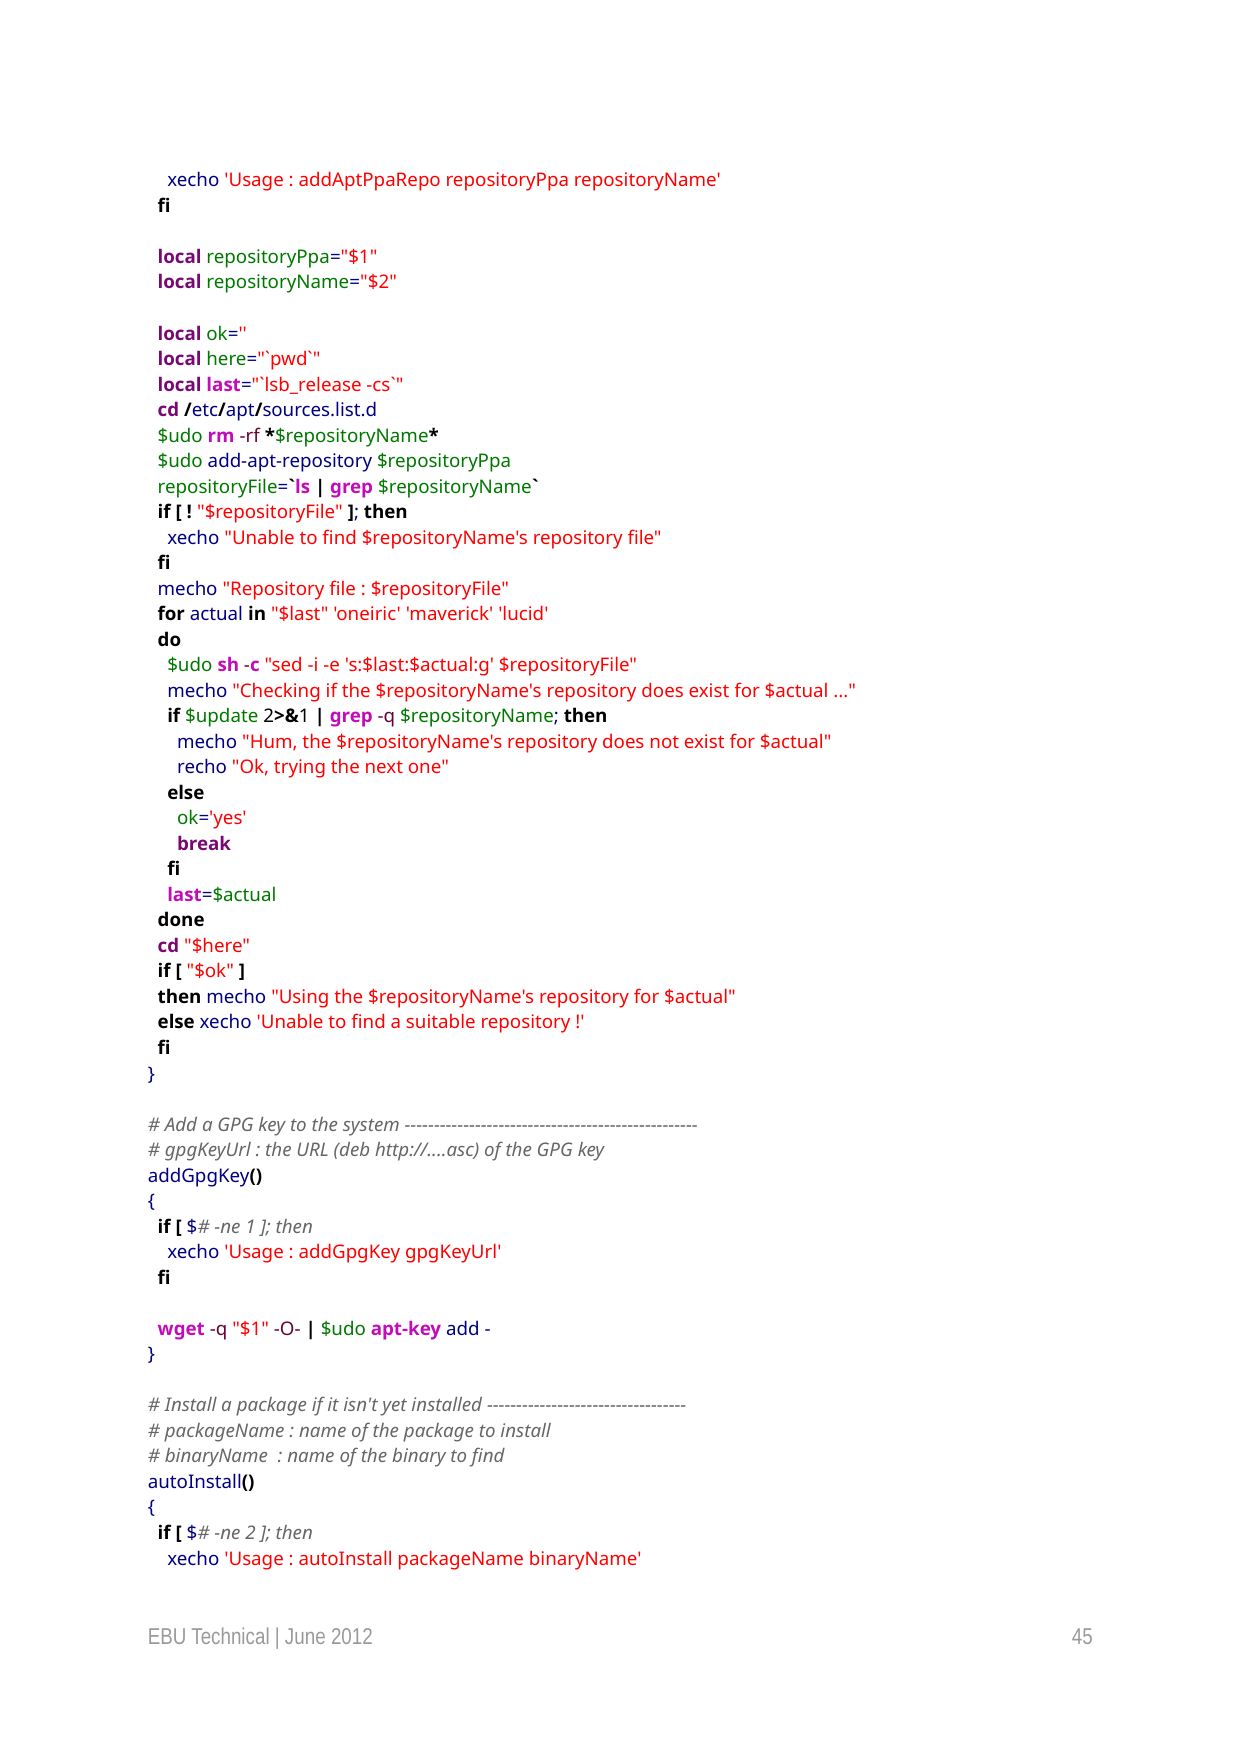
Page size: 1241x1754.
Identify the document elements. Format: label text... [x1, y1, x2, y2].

text } [148, 1060, 1093, 1085]
text break [148, 830, 1093, 856]
text ok='yes' [148, 805, 1093, 830]
text xecho 'Usage : addGpgKey gpgKeyUrl' [148, 1238, 1093, 1264]
text fi [148, 1034, 1093, 1060]
text addGpgKey() [148, 1162, 1093, 1187]
text if [ $# -ne 2 ]; then [148, 1519, 1093, 1545]
text # packageName : name of the package to install [148, 1417, 1093, 1443]
text local last="`lsb_release -cs`" [148, 371, 1093, 396]
text autoInstall() [148, 1468, 1093, 1494]
text if $update 2>&1 | grep -q $repositoryName; then [148, 703, 1093, 728]
text then mecho "Using the $repositoryName's repository for $actual" [148, 983, 1093, 1009]
text local ok='' [148, 320, 1093, 345]
text fi [148, 856, 1093, 881]
text last=$actual [148, 881, 1093, 907]
text { [148, 1187, 1093, 1213]
text local repositoryPpa="$1" [148, 243, 1093, 269]
text $udo rm -rf *$repositoryName* [148, 422, 1093, 447]
text repositoryFile=`ls | grep $repositoryName` [148, 473, 1093, 498]
text if [ ! "$repositoryFile" ]; then [148, 498, 1093, 524]
text { [148, 1494, 1093, 1519]
text mecho "Hum, the $repositoryName's repository does not exist for $actual" [148, 728, 1093, 754]
text fi [148, 549, 1093, 575]
text # Install a package if it isn't yet installed ---------------------------------- [148, 1392, 1093, 1417]
text $udo add-apt-repository $repositoryPpa [148, 447, 1093, 473]
text done [148, 907, 1093, 932]
text if [ $# -ne 1 ]; then [148, 1213, 1093, 1238]
text mecho "Repository file : $repositoryFile" [148, 575, 1093, 601]
text cd /etc/apt/sources.list.d [148, 396, 1093, 422]
text local here="`pwd`" [148, 345, 1093, 371]
text # Add a GPG key to the system -------------------------------------------------- [148, 1111, 1093, 1136]
text xecho 'Usage : addAptPpaRepo repositoryPpa repositoryName' [148, 167, 1093, 192]
text xecho 'Usage : autoInstall packageName binaryName' [148, 1545, 1093, 1570]
text if [ "$ok" ] [148, 958, 1093, 983]
text recho "Ok, trying the next one" [148, 754, 1093, 779]
text cd "$here" [148, 932, 1093, 958]
text xecho "Unable to find $repositoryName's repository file" [148, 524, 1093, 549]
text for actual in "$last" 'oneiric' 'maverick' 'lucid' [148, 601, 1093, 626]
text local repositoryName="$2" [148, 269, 1093, 294]
text fi [148, 192, 1093, 218]
text $udo sh -c "sed -i -e 's:$last:$actual:g' $repositoryFile" [148, 652, 1093, 677]
text else [148, 779, 1093, 805]
text } [148, 1341, 1093, 1366]
text fi [148, 1264, 1093, 1289]
text else xecho 'Unable to find a suitable repository !' [148, 1009, 1093, 1034]
text # gpgKeyUrl : the URL (deb http://....asc) of the GPG key [148, 1136, 1093, 1162]
text mecho "Checking if the $repositoryName's repository does exist for $actual ..." [148, 677, 1093, 703]
text # binaryName : name of the binary to find [148, 1443, 1093, 1468]
text wget -q "$1" -O- | $udo apt-key add - [148, 1315, 1093, 1341]
text do [148, 626, 1093, 652]
